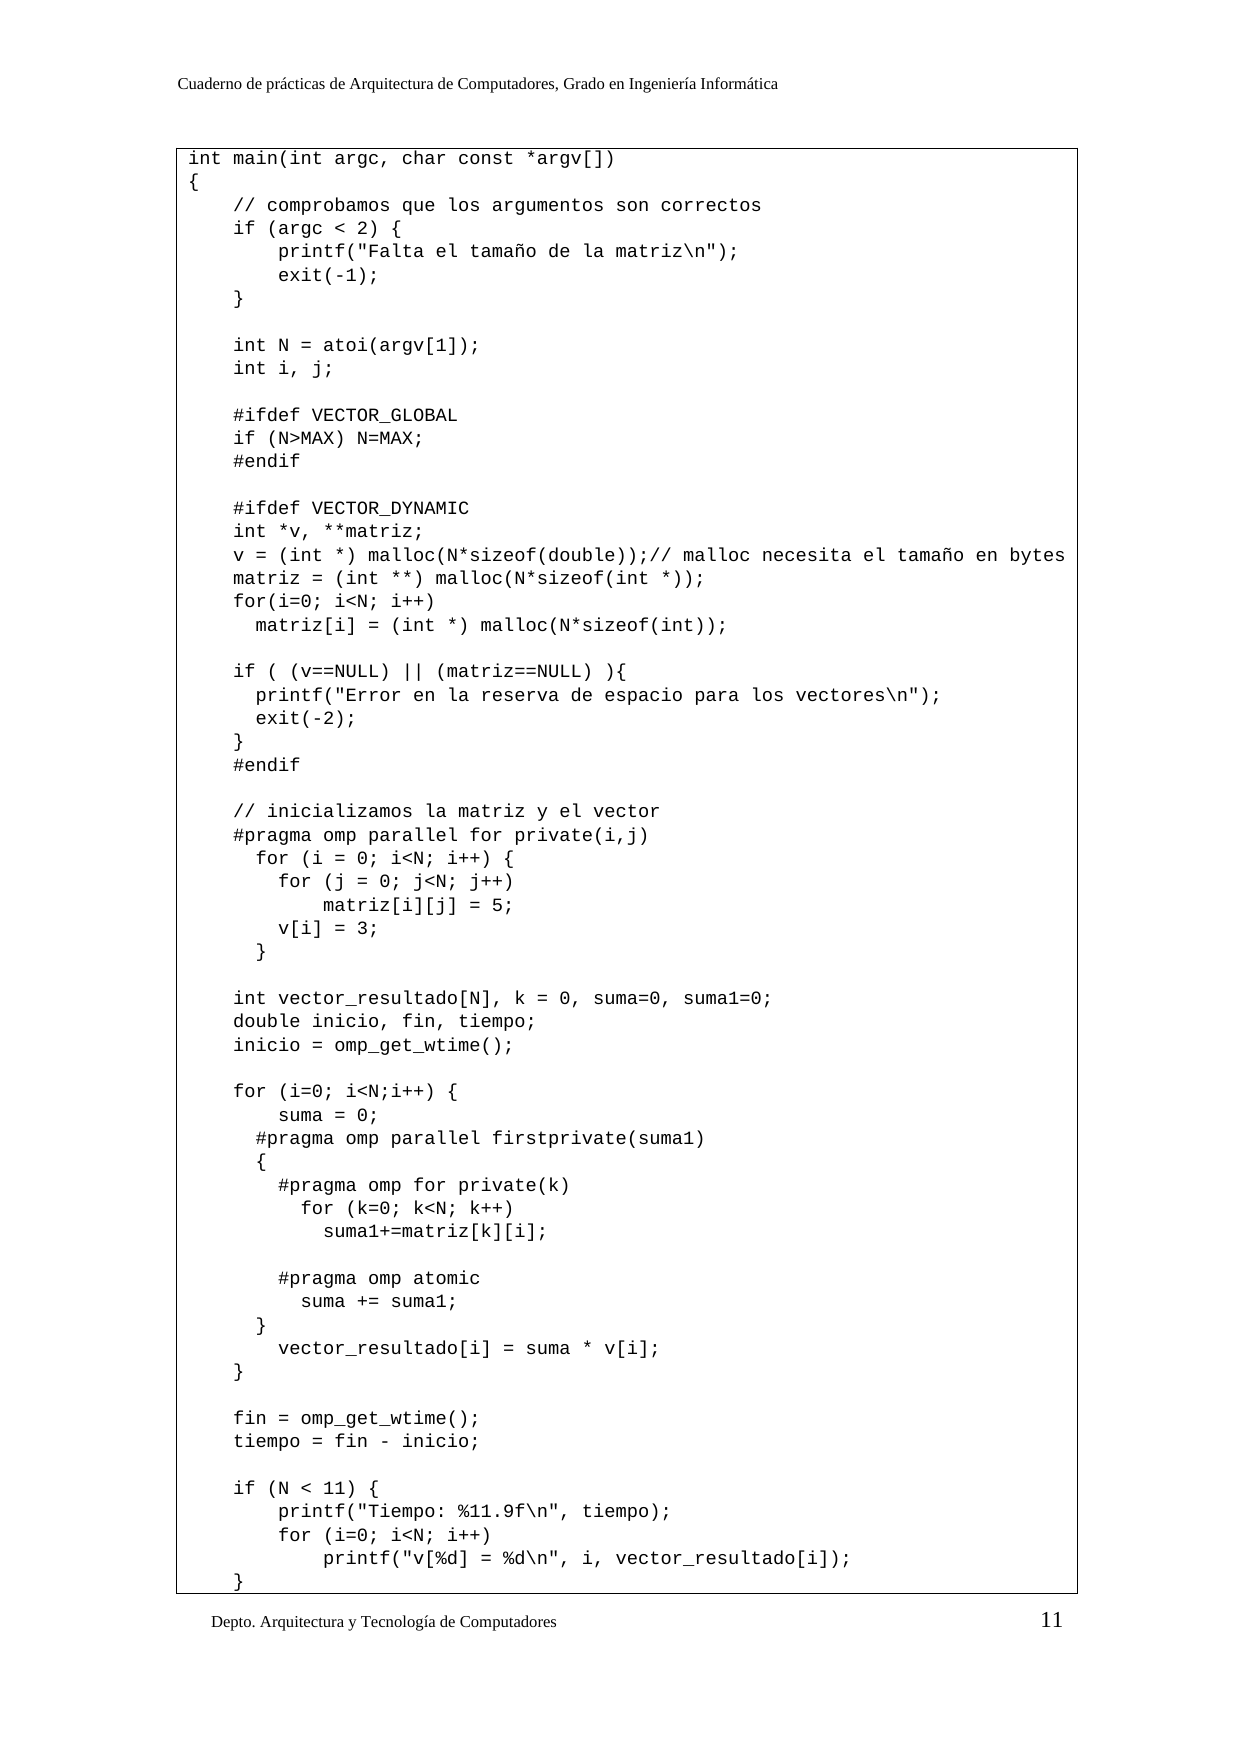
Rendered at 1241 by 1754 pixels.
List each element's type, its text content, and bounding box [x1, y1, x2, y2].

table_header int main(int argc, char const *argv[]) { // comprobamos que los argumentos son correctos if (argc < 2) { printf("Falta el tamaño de la matriz\n"); exit(-1); } int N = atoi(argv[1]); int i, j; #ifdef VECTOR_GLOBAL if (N>MAX) N=MAX; #endif #ifdef VECTOR_DYNAMIC int *v, **matriz; v = (int *) malloc(N*sizeof(double));// malloc necesita el tamaño en bytes matriz = (int **) malloc(N*sizeof(int *)); for(i=0; i<N; i++) matriz[i] = (int *) malloc(N*sizeof(int)); if ( (v==NULL) || (matriz==NULL) ){ printf("Error en la reserva de espacio para los vectores\n"); exit(-2); } #endif // inicializamos la matriz y el vector #pragma omp parallel for private(i,j) for (i = 0; i<N; i++) { for (j = 0; j<N; j++) matriz[i][j] = 5; v[i] = 3; } int vector_resultado[N], k = 0, suma=0, suma1=0; double inicio, fin, tiempo; inicio = omp_get_wtime(); for (i=0; i<N;i++) { suma = 0; #pragma omp parallel firstprivate(suma1) { #pragma omp for private(k) for (k=0; k<N; k++) suma1+=matriz[k][i]; #pragma omp atomic suma += suma1; } vector_resultado[i] = suma * v[i]; } fin = omp_get_wtime(); tiempo = fin - inicio; if (N < 11) { printf("Tiempo: %11.9f\n", tiempo); for (i=0; i<N; i++) printf("v[%d] = %d\n", i, vector_resultado[i]); } [177, 149, 1077, 1593]
